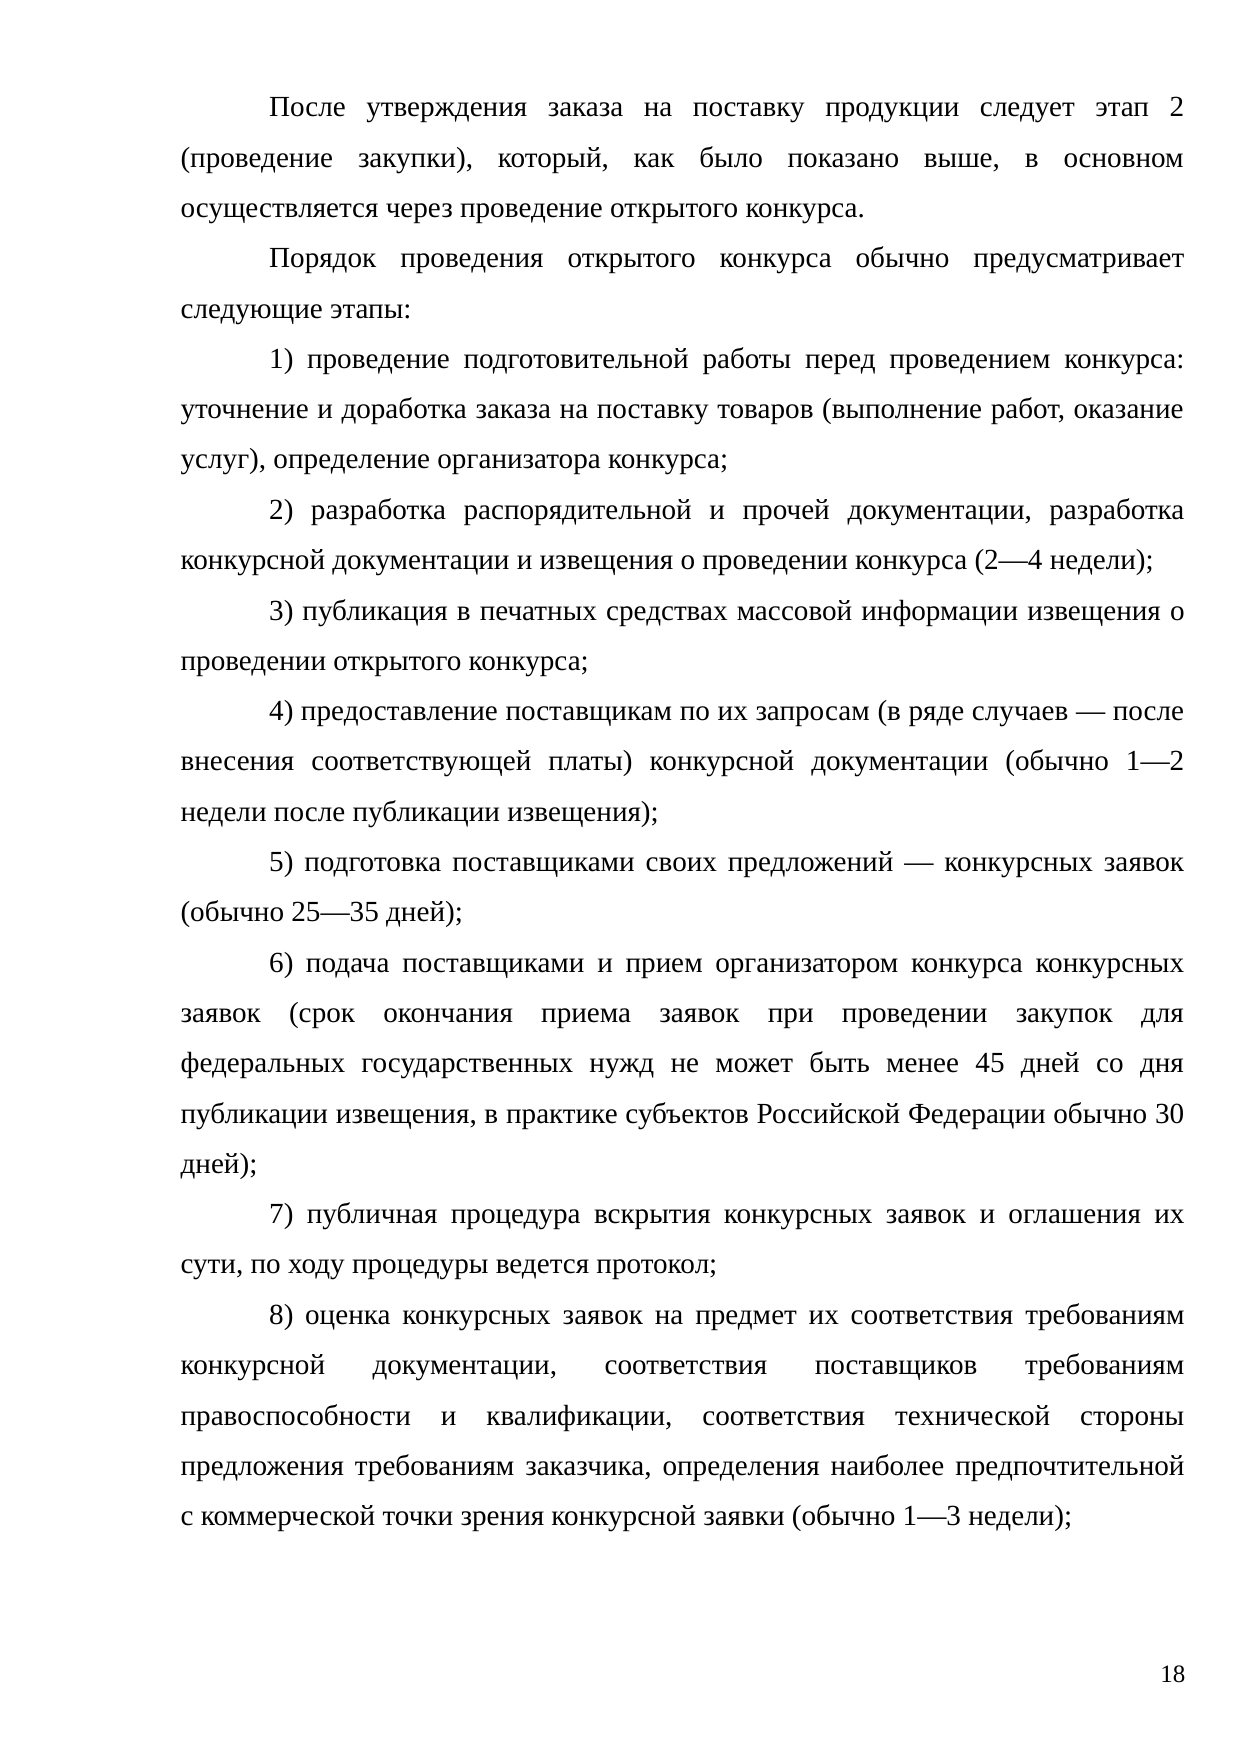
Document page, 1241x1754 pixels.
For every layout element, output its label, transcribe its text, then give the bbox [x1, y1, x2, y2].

text 5) подготовка поставщиками своих предложений — конкурсных заявок (обычно 25—35 дней); [180, 844, 1185, 928]
text 8) оценка конкурсных заявок на предмет их соответствия требованиям конкурсной документации, соответствия поставщиков требованиям правоспособности и квалификации, соответствия технической стороны предложения требованиям заказчика, определения наиболее предпочтительной с коммерческой точки зрения конкурсной заявки (обычно 1—3 недели); [180, 1297, 1185, 1532]
text 4) предоставление поставщикам по их запросам (в ряде случаев — после внесения соответствующей платы) конкурсной документации (обычно 1—2 недели после публикации извещения); [180, 693, 1185, 827]
text 7) публичная процедура вскрытия конкурсных заявок и оглашения их сути, по ходу процедуры ведется протокол; [180, 1196, 1185, 1280]
text 2) разработка распорядительной и прочей документации, разработка конкурсной документации и извещения о проведении конкурса (2—4 недели); [180, 492, 1185, 576]
text 6) подача поставщиками и прием организатором конкурса конкурсных заявок (срок окончания приема заявок при проведении закупок для федеральных государственных нужд не может быть менее 45 дней со дня публикации извещения, в практике субъектов Российской Федерации обычно 30 дней); [180, 945, 1185, 1179]
text Порядок проведения открытого конкурса обычно предусматривает следующие этапы: [180, 240, 1185, 324]
text После утверждения заказа на поставку продукции следует этап 2 (проведение закупки), который, как было показано выше, в основном осуществляется через проведение открытого конкурса. [180, 89, 1185, 224]
text 3) публикация в печатных средствах массовой информации извещения о проведении открытого конкурса; [180, 593, 1185, 676]
text 1) проведение подготовительной работы перед проведением конкурса: уточнение и доработка заказа на поставку товаров (выполнение работ, оказание услуг), определение организатора конкурса; [180, 341, 1185, 475]
